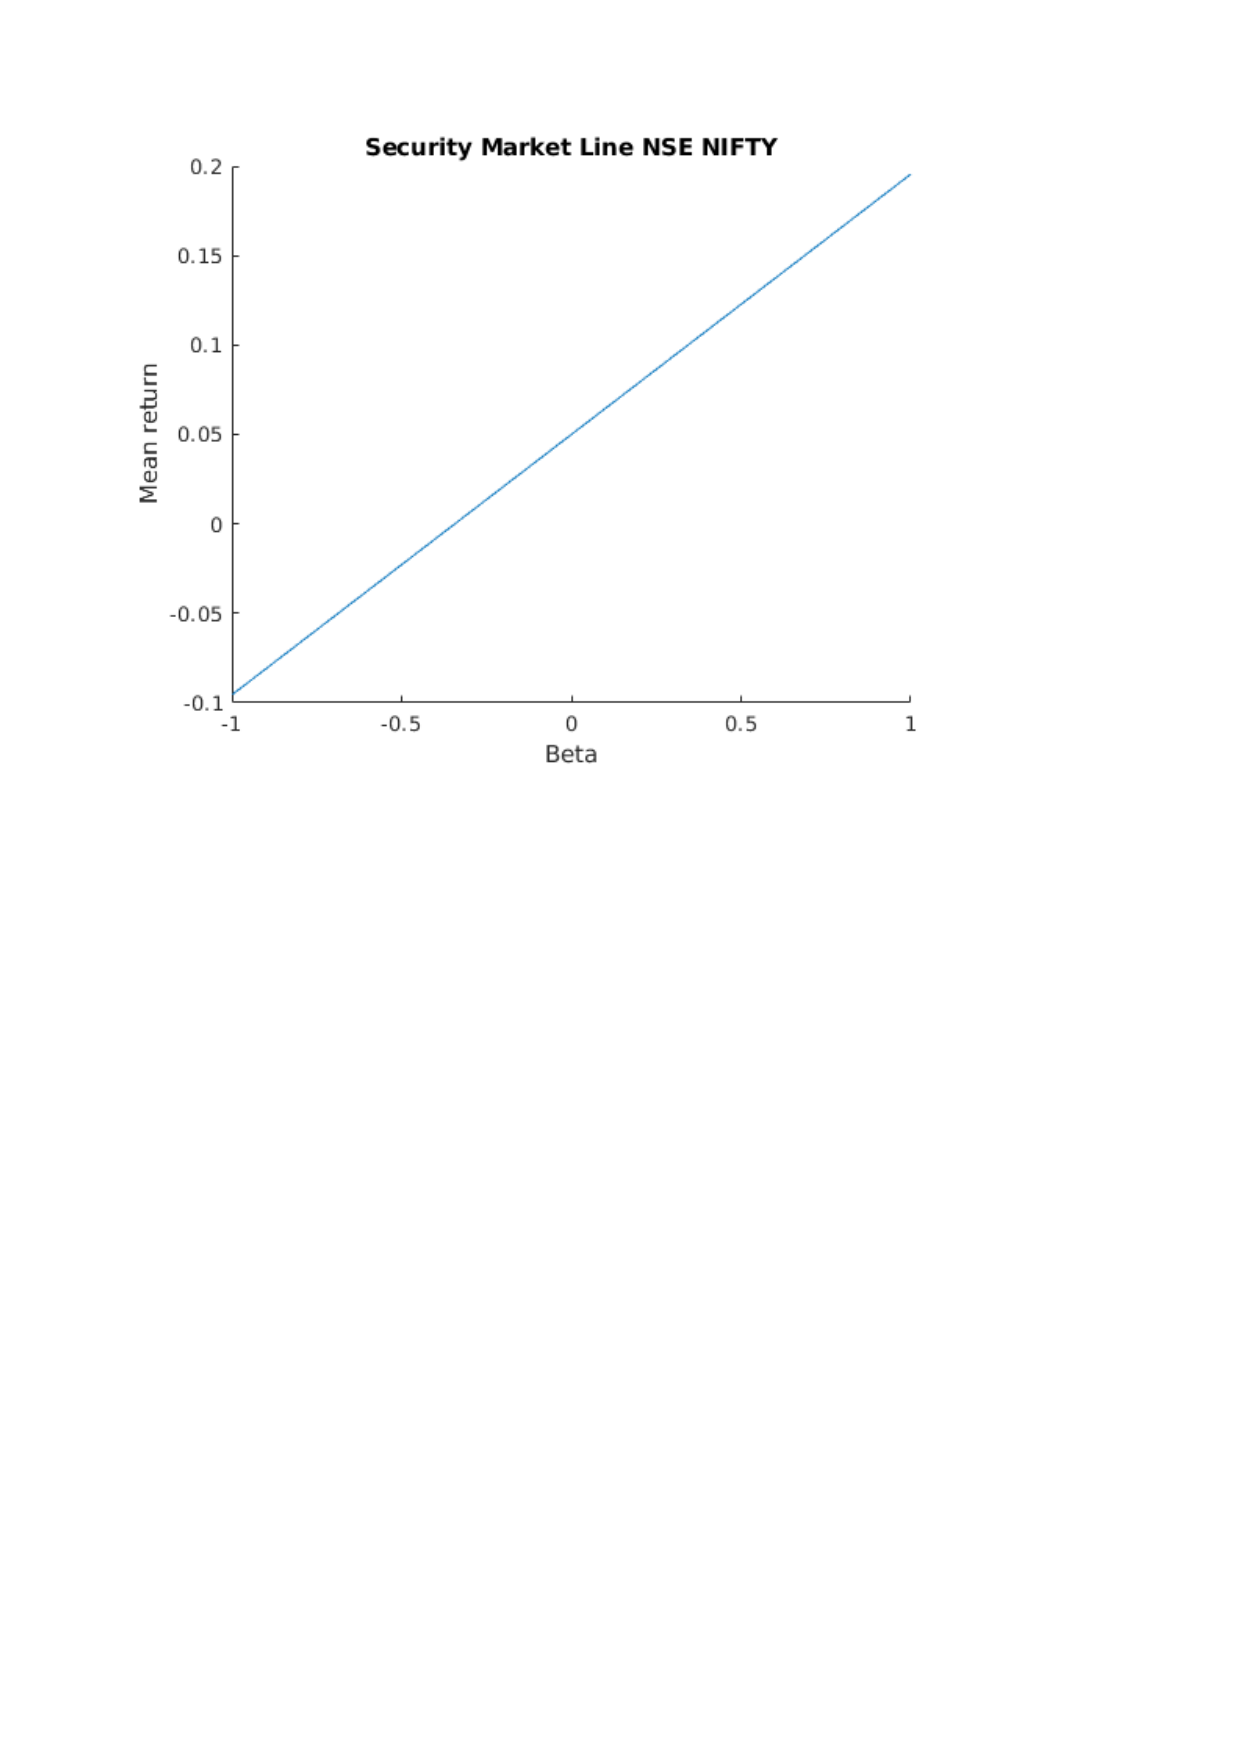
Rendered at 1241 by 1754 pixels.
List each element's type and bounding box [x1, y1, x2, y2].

picture [118, 118, 994, 775]
